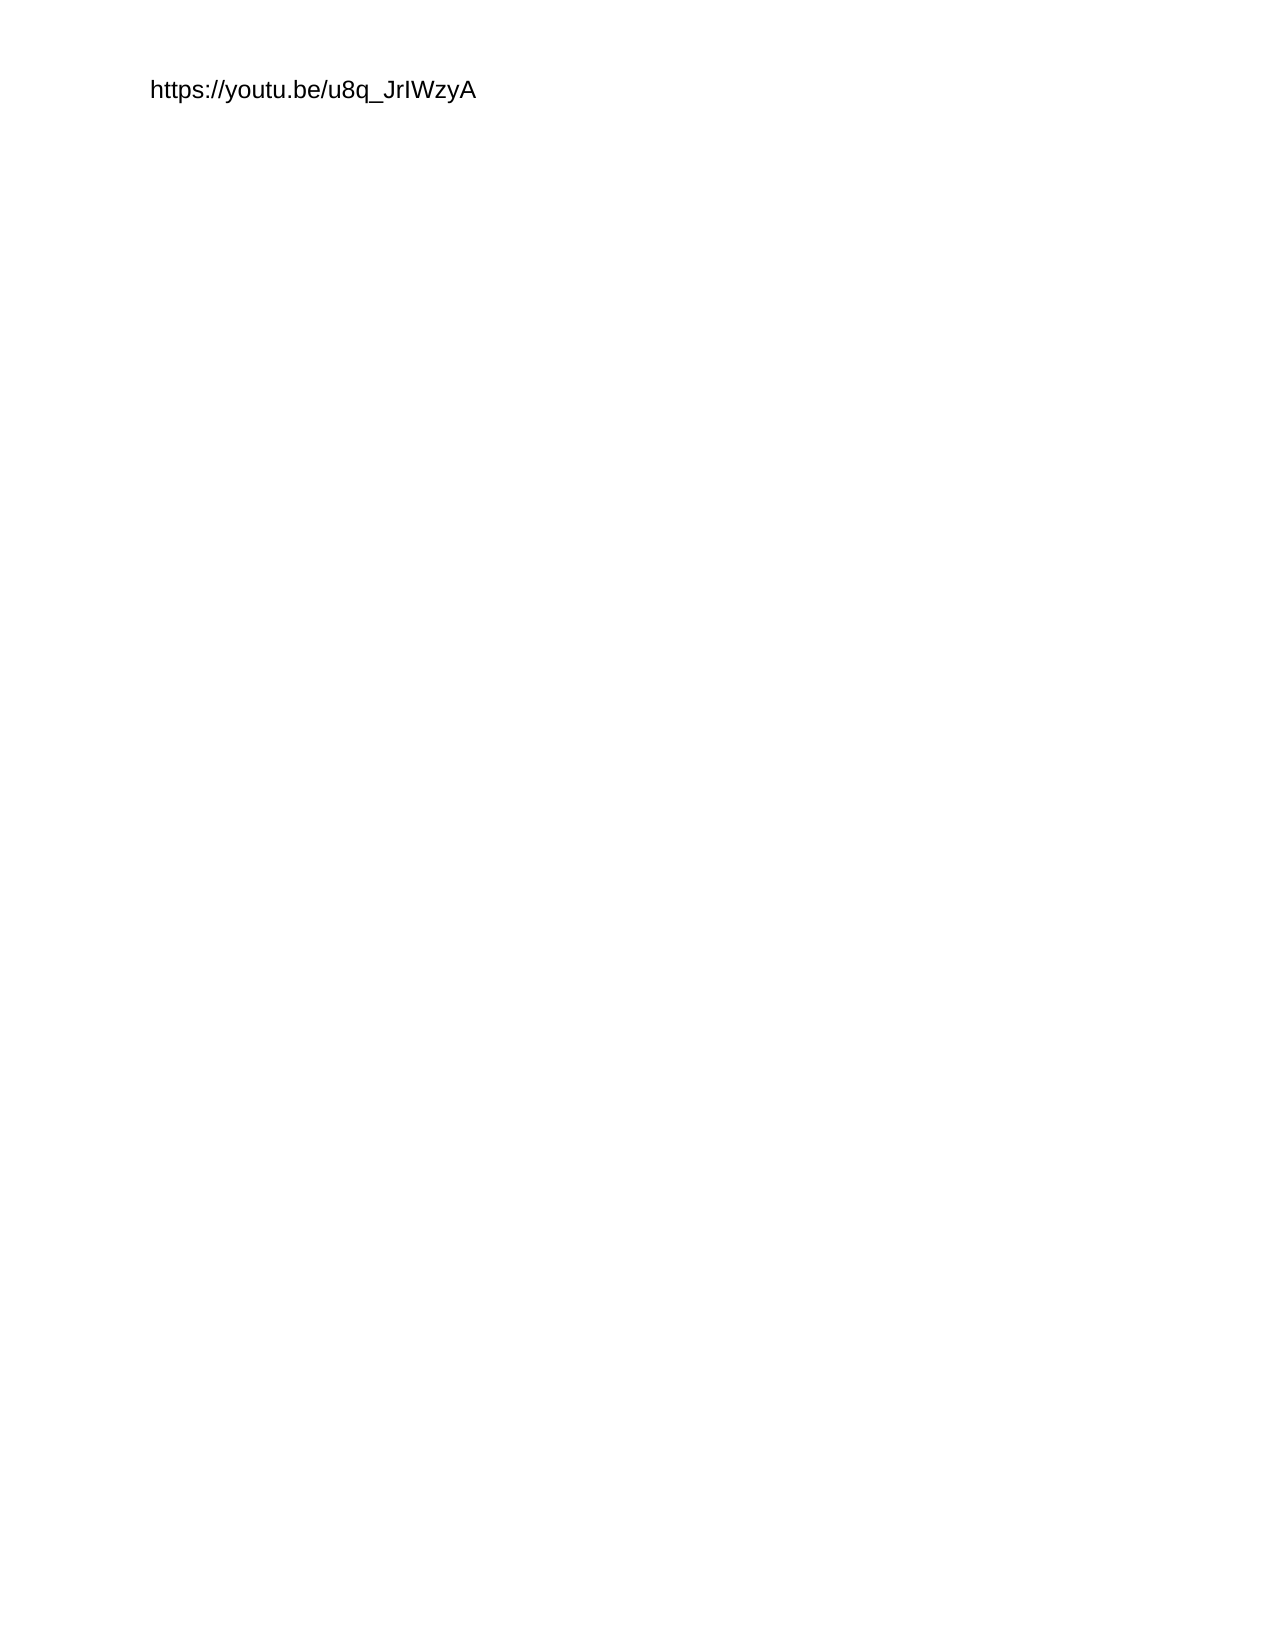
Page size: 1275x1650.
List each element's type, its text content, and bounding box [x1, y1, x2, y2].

text https://youtu.be/u8q_JrIWzyA [150, 75, 1125, 104]
